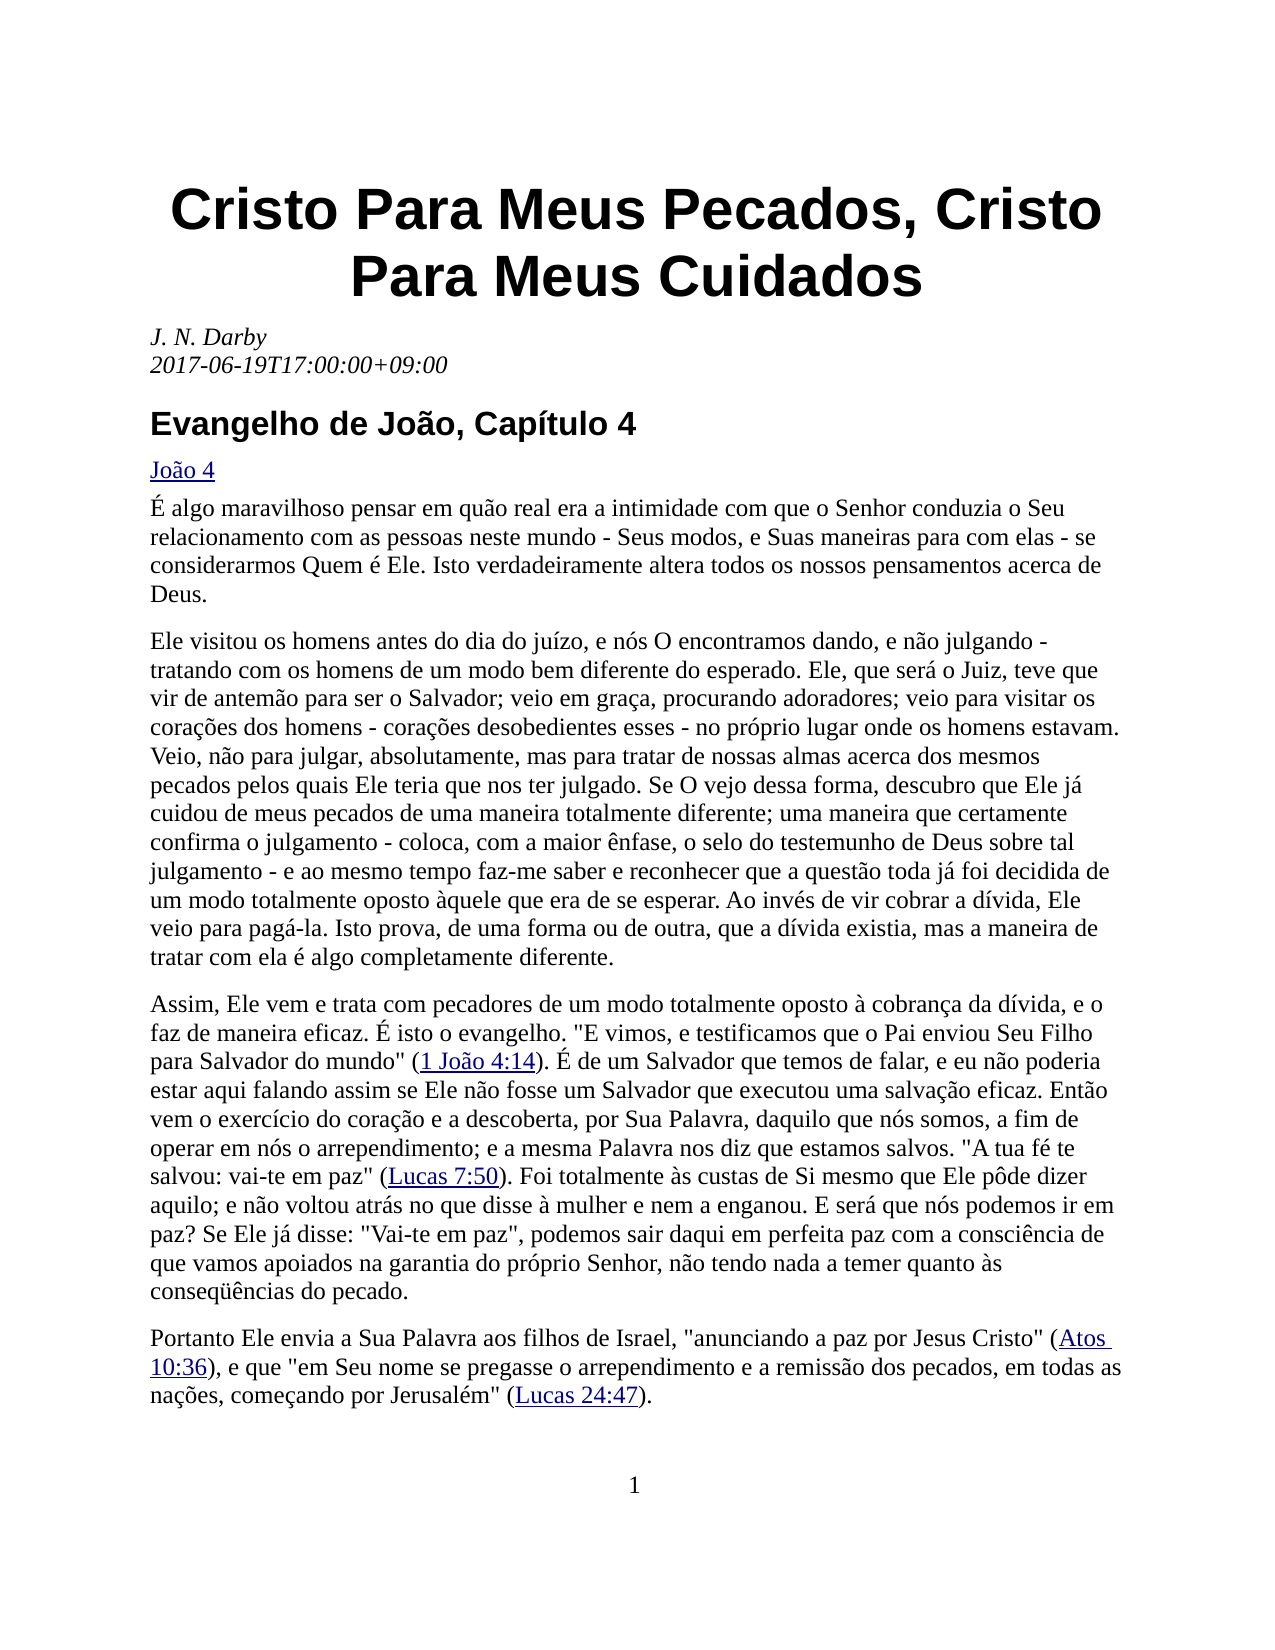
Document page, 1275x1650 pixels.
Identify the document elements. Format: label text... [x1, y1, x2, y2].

text É algo maravilhoso pensar em quão real era a intimidade com que o Senhor conduzia o Seu relacionamento com as pessoas neste mundo - Seus modos, e Suas maneiras para com elas - se considerarmos Quem é Ele. Isto verdadeiramente altera todos os nossos pensamentos acerca de Deus. [150, 493, 1125, 608]
text Assim, Ele vem e trata com pecadores de um modo totalmente oposto à cobrança da dívida, e o faz de maneira eficaz. É isto o evangelho. "E vimos, e testificamos que o Pai enviou Seu Filho para Salvador do mundo" (1 João 4:14). É de um Salvador que temos de falar, e eu não poderia estar aqui falando assim se Ele não fosse um Salvador que executou uma salvação eficaz. Então vem o exercício do coração e a descoberta, por Sua Palavra, daquilo que nós somos, a fim de operar em nós o arrependimento; e a mesma Palavra nos diz que estamos salvos. "A tua fé te salvou: vai-te em paz" (Lucas 7:50). Foi totalmente às custas de Si mesmo que Ele pôde dizer aquilo; e não voltou atrás no que disse à mulher e nem a enganou. E será que nós podemos ir em paz? Se Ele já disse: "Vai-te em paz", podemos sair daqui em perfeita paz com a consciência de que vamos apoiados na garantia do próprio Senhor, não tendo nada a temer quanto às conseqüências do pecado. [150, 989, 1125, 1305]
text 2017-06-19T17:00:00+09:00 [150, 350, 1125, 379]
text João 4 [150, 455, 1125, 484]
text J. N. Darby [150, 322, 1125, 350]
subtitle Evangelho de João, Capítulo 4 [150, 404, 1125, 443]
text Portanto Ele envia a Sua Palavra aos filhos de Israel, "anunciando a paz por Jesus Cristo" (Atos 10:36), e que "em Seu nome se pregasse o arrependimento e a remissão dos pecados, em todas as nações, começando por Jerusalém" (Lucas 24:47). [150, 1323, 1125, 1409]
title Cristo Para Meus Pecados, Cristo Para Meus Cuidados [150, 175, 1125, 309]
text Ele visitou os homens antes do dia do juízo, e nós O encontramos dando, e não julgando - tratando com os homens de um modo bem diferente do esperado. Ele, que será o Juiz, teve que vir de antemão para ser o Salvador; veio em graça, procurando adoradores; veio para visitar os corações dos homens - corações desobedientes esses - no próprio lugar onde os homens estavam. Veio, não para julgar, absolutamente, mas para tratar de nossas almas acerca dos mesmos pecados pelos quais Ele teria que nos ter julgado. Se O vejo dessa forma, descubro que Ele já cuidou de meus pecados de uma maneira totalmente diferente; uma maneira que certamente confirma o julgamento - coloca, com a maior ênfase, o selo do testemunho de Deus sobre tal julgamento - e ao mesmo tempo faz-me saber e reconhecer que a questão toda já foi decidida de um modo totalmente oposto àquele que era de se esperar. Ao invés de vir cobrar a dívida, Ele veio para pagá-la. Isto prova, de uma forma ou de outra, que a dívida existia, mas a maneira de tratar com ela é algo completamente diferente. [150, 626, 1125, 971]
